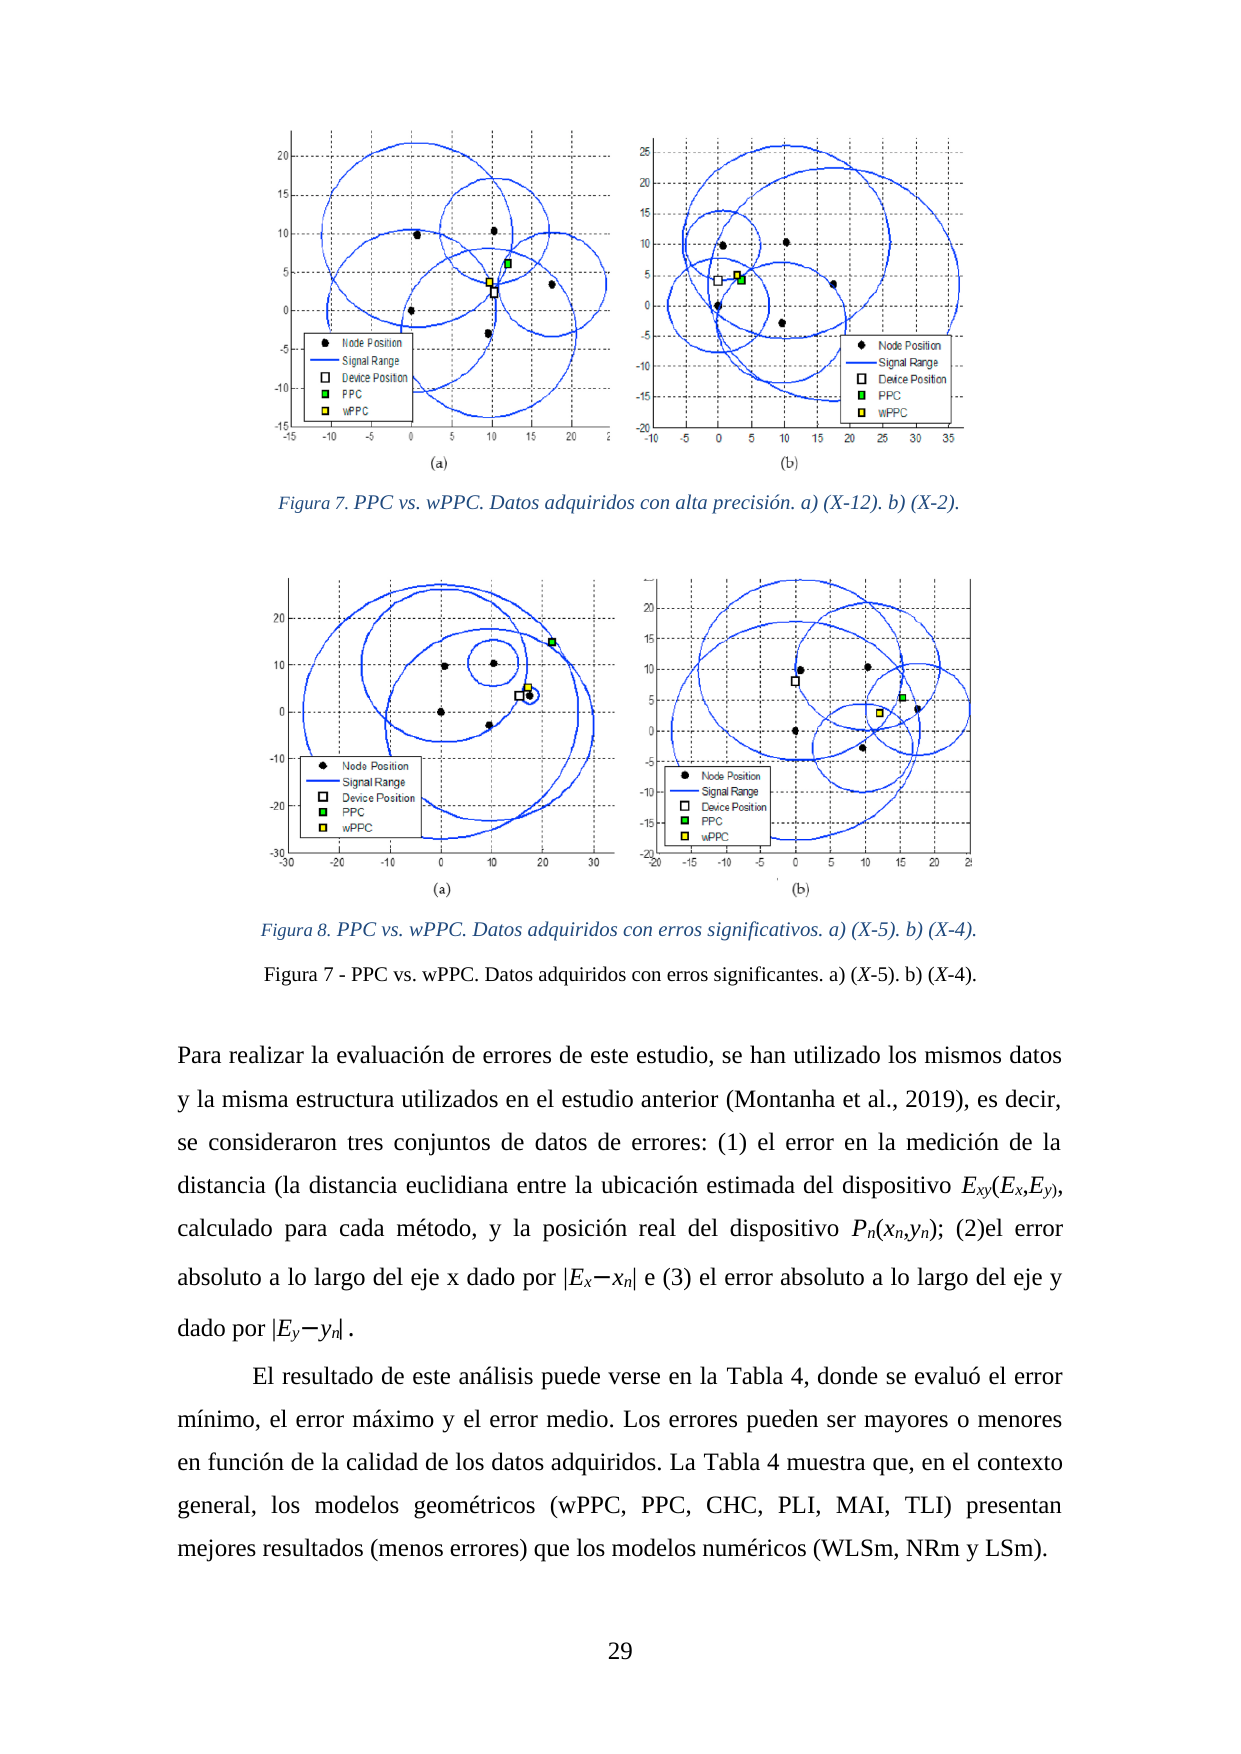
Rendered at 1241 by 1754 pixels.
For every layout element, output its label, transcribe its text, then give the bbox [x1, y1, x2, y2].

text Figura 8. PPC vs. wPPC. Datos adquiridos con erros significativos. a) (X-5). b) (X-4). [177, 917, 1063, 941]
text Para realizar la evaluación de errores de este estudio, se han utilizado los mismos datos y la misma estructura utilizados en el estudio anterior (Montanha et al., 2019), es decir, se consideraron tres conjuntos de datos de errores: (1) el error en la medición de la distancia (la distancia euclidiana entre la ubicación estimada del dispositivo Exy(Ex,Ey), calculado para cada método, y la posición real del dispositivo Pn(xn,yn); (2)el error absoluto a lo largo del eje x dado por |Ex−xn| e (3) el error absoluto a lo largo del eje y dado por |Ey−yn ⃒. [177, 1041, 1063, 1344]
text Figura 7 - PPC vs. wPPC. Datos adquiridos con erros significantes. a) (X-5). b) (X-4). [177, 961, 1063, 986]
picture [265, 571, 975, 903]
picture [265, 118, 975, 476]
text Figura 7. PPC vs. wPPC. Datos adquiridos con alta precisión. a) (X-12). b) (X-2). [177, 490, 1063, 514]
text El resultado de este análisis puede verse en la Tabla 4, donde se evaluó el error mínimo, el error máximo y el error medio. Los errores pueden ser mayores o menores en función de la calidad de los datos adquiridos. La Tabla 4 muestra que, en el contexto general, los modelos geométricos (wPPC, PPC, CHC, PLI, MAI, TLI) presentan mejores resultados (menos errores) que los modelos numéricos (WLSm, NRm y LSm). [177, 1361, 1063, 1562]
